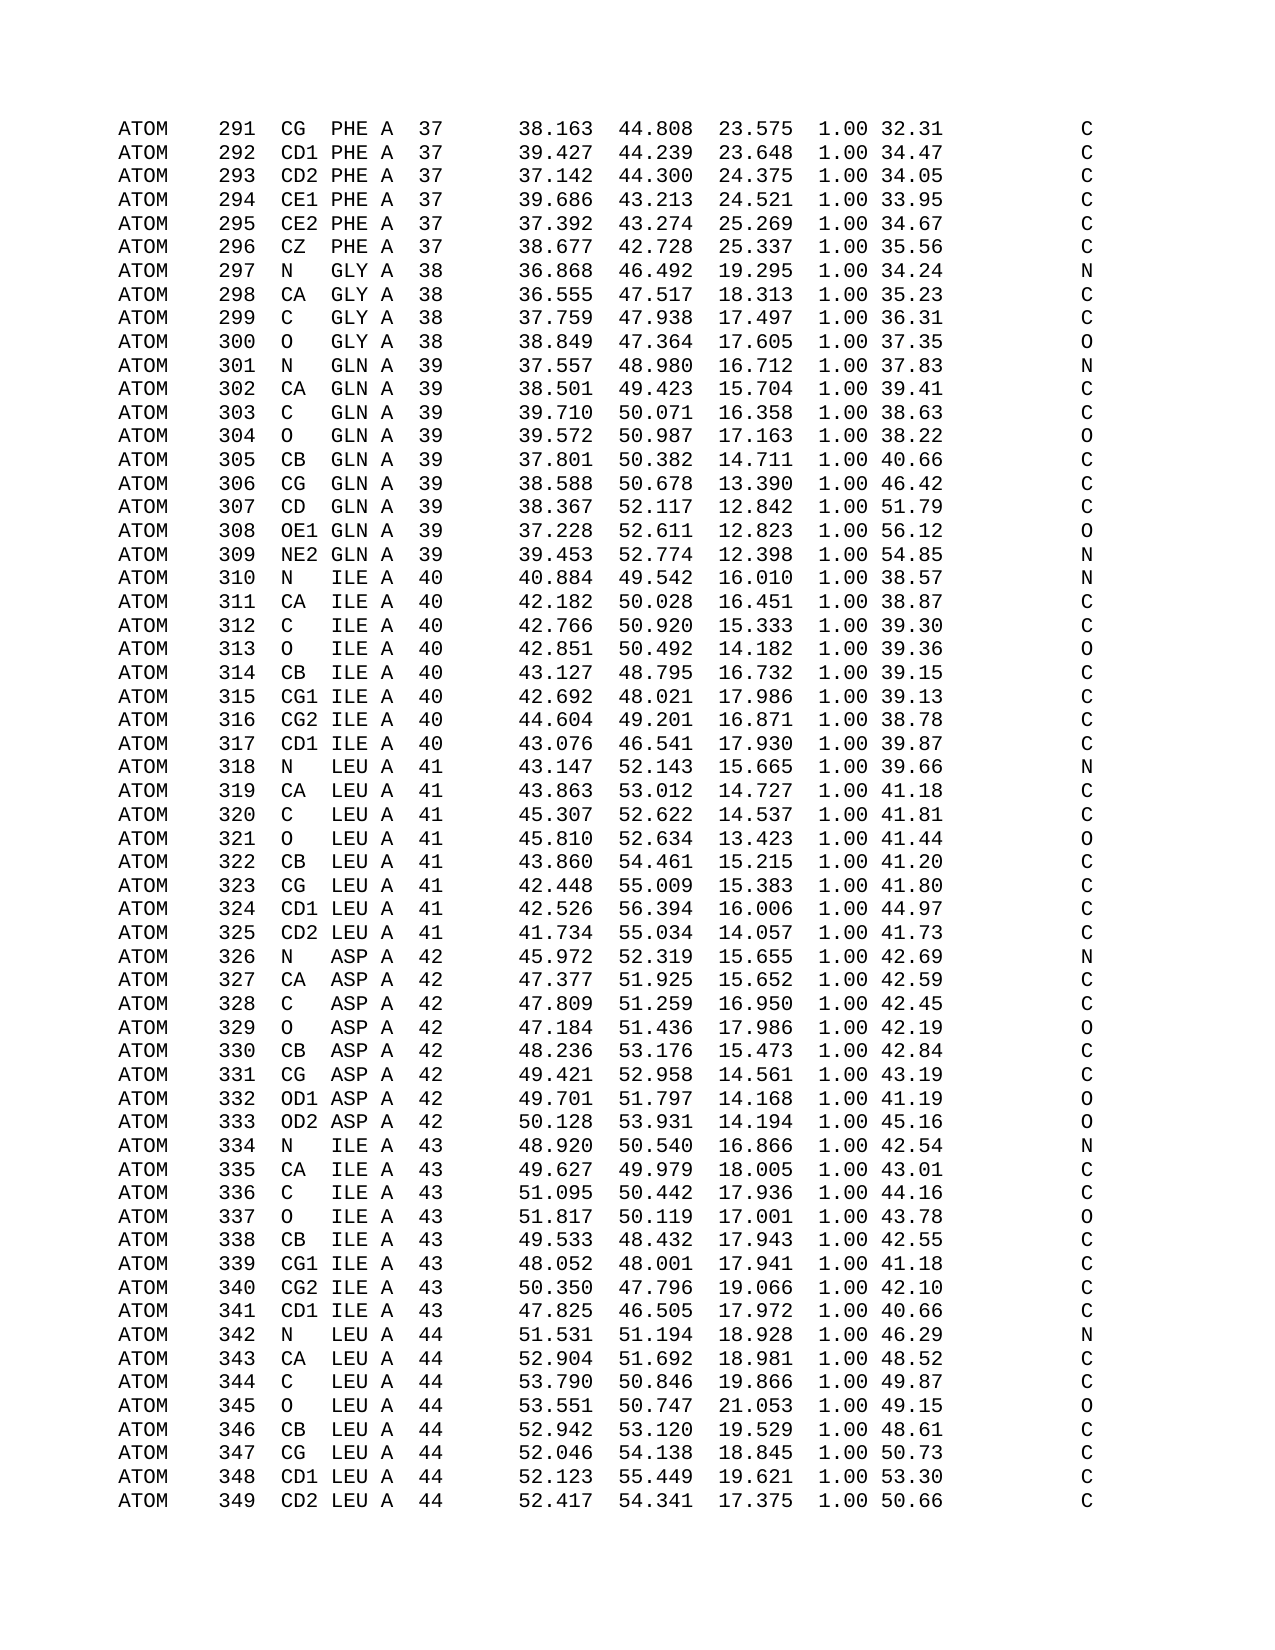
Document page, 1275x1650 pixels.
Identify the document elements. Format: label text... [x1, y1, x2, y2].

text ATOM 336 C ILE A 43 51.095 50.442 17.936 1.00 44.16 C [118, 1182, 1157, 1206]
text ATOM 334 N ILE A 43 48.920 50.540 16.866 1.00 42.54 N [118, 1135, 1157, 1158]
text ATOM 316 CG2 ILE A 40 44.604 49.201 16.871 1.00 38.78 C [118, 709, 1157, 733]
text ATOM 319 CA LEU A 41 43.863 53.012 14.727 1.00 41.18 C [118, 780, 1157, 804]
text ATOM 325 CD2 LEU A 41 41.734 55.034 14.057 1.00 41.73 C [118, 922, 1157, 946]
text ATOM 321 O LEU A 41 45.810 52.634 13.423 1.00 41.44 O [118, 827, 1157, 851]
text ATOM 342 N LEU A 44 51.531 51.194 18.928 1.00 46.29 N [118, 1324, 1157, 1348]
text ATOM 306 CG GLN A 39 38.588 50.678 13.390 1.00 46.42 C [118, 473, 1157, 496]
text ATOM 303 C GLN A 39 39.710 50.071 16.358 1.00 38.63 C [118, 402, 1157, 426]
text ATOM 324 CD1 LEU A 41 42.526 56.394 16.006 1.00 44.97 C [118, 898, 1157, 922]
text ATOM 299 C GLY A 38 37.759 47.938 17.497 1.00 36.31 C [118, 307, 1157, 331]
text ATOM 347 CG LEU A 44 52.046 54.138 18.845 1.00 50.73 C [118, 1442, 1157, 1466]
text ATOM 295 CE2 PHE A 37 37.392 43.274 25.269 1.00 34.67 C [118, 213, 1157, 236]
text ATOM 343 CA LEU A 44 52.904 51.692 18.981 1.00 48.52 C [118, 1348, 1157, 1371]
text ATOM 344 C LEU A 44 53.790 50.846 19.866 1.00 49.87 C [118, 1371, 1157, 1395]
text ATOM 313 O ILE A 40 42.851 50.492 14.182 1.00 39.36 O [118, 638, 1157, 662]
text ATOM 296 CZ PHE A 37 38.677 42.728 25.337 1.00 35.56 C [118, 236, 1157, 260]
text ATOM 326 N ASP A 42 45.972 52.319 15.655 1.00 42.69 N [118, 946, 1157, 969]
text ATOM 335 CA ILE A 43 49.627 49.979 18.005 1.00 43.01 C [118, 1158, 1157, 1182]
text ATOM 346 CB LEU A 44 52.942 53.120 19.529 1.00 48.61 C [118, 1419, 1157, 1442]
text ATOM 318 N LEU A 41 43.147 52.143 15.665 1.00 39.66 N [118, 757, 1157, 780]
text ATOM 317 CD1 ILE A 40 43.076 46.541 17.930 1.00 39.87 C [118, 733, 1157, 757]
text ATOM 312 C ILE A 40 42.766 50.920 15.333 1.00 39.30 C [118, 615, 1157, 638]
text ATOM 332 OD1 ASP A 42 49.701 51.797 14.168 1.00 41.19 O [118, 1088, 1157, 1111]
text ATOM 308 OE1 GLN A 39 37.228 52.611 12.823 1.00 56.12 O [118, 520, 1157, 544]
text ATOM 330 CB ASP A 42 48.236 53.176 15.473 1.00 42.84 C [118, 1040, 1157, 1064]
text ATOM 322 CB LEU A 41 43.860 54.461 15.215 1.00 41.20 C [118, 851, 1157, 875]
text ATOM 341 CD1 ILE A 43 47.825 46.505 17.972 1.00 40.66 C [118, 1300, 1157, 1324]
text ATOM 348 CD1 LEU A 44 52.123 55.449 19.621 1.00 53.30 C [118, 1466, 1157, 1489]
text ATOM 315 CG1 ILE A 40 42.692 48.021 17.986 1.00 39.13 C [118, 686, 1157, 709]
text ATOM 327 CA ASP A 42 47.377 51.925 15.652 1.00 42.59 C [118, 969, 1157, 993]
text ATOM 292 CD1 PHE A 37 39.427 44.239 23.648 1.00 34.47 C [118, 142, 1157, 165]
text ATOM 339 CG1 ILE A 43 48.052 48.001 17.941 1.00 41.18 C [118, 1253, 1157, 1277]
text ATOM 337 O ILE A 43 51.817 50.119 17.001 1.00 43.78 O [118, 1206, 1157, 1229]
text ATOM 302 CA GLN A 39 38.501 49.423 15.704 1.00 39.41 C [118, 378, 1157, 402]
text ATOM 331 CG ASP A 42 49.421 52.958 14.561 1.00 43.19 C [118, 1064, 1157, 1088]
text ATOM 294 CE1 PHE A 37 39.686 43.213 24.521 1.00 33.95 C [118, 189, 1157, 213]
text ATOM 314 CB ILE A 40 43.127 48.795 16.732 1.00 39.15 C [118, 662, 1157, 686]
text ATOM 311 CA ILE A 40 42.182 50.028 16.451 1.00 38.87 C [118, 591, 1157, 615]
text ATOM 291 CG PHE A 37 38.163 44.808 23.575 1.00 32.31 C [118, 118, 1157, 142]
text ATOM 309 NE2 GLN A 39 39.453 52.774 12.398 1.00 54.85 N [118, 544, 1157, 567]
text ATOM 293 CD2 PHE A 37 37.142 44.300 24.375 1.00 34.05 C [118, 165, 1157, 189]
text ATOM 297 N GLY A 38 36.868 46.492 19.295 1.00 34.24 N [118, 260, 1157, 284]
text ATOM 301 N GLN A 39 37.557 48.980 16.712 1.00 37.83 N [118, 354, 1157, 378]
text ATOM 305 CB GLN A 39 37.801 50.382 14.711 1.00 40.66 C [118, 449, 1157, 473]
text ATOM 338 CB ILE A 43 49.533 48.432 17.943 1.00 42.55 C [118, 1229, 1157, 1253]
text ATOM 349 CD2 LEU A 44 52.417 54.341 17.375 1.00 50.66 C [118, 1489, 1157, 1513]
text ATOM 300 O GLY A 38 38.849 47.364 17.605 1.00 37.35 O [118, 331, 1157, 354]
text ATOM 310 N ILE A 40 40.884 49.542 16.010 1.00 38.57 N [118, 567, 1157, 591]
text ATOM 298 CA GLY A 38 36.555 47.517 18.313 1.00 35.23 C [118, 284, 1157, 307]
text ATOM 328 C ASP A 42 47.809 51.259 16.950 1.00 42.45 C [118, 993, 1157, 1017]
text ATOM 304 O GLN A 39 39.572 50.987 17.163 1.00 38.22 O [118, 426, 1157, 449]
text ATOM 333 OD2 ASP A 42 50.128 53.931 14.194 1.00 45.16 O [118, 1111, 1157, 1135]
text ATOM 323 CG LEU A 41 42.448 55.009 15.383 1.00 41.80 C [118, 875, 1157, 898]
text ATOM 307 CD GLN A 39 38.367 52.117 12.842 1.00 51.79 C [118, 496, 1157, 520]
text ATOM 329 O ASP A 42 47.184 51.436 17.986 1.00 42.19 O [118, 1017, 1157, 1040]
text ATOM 345 O LEU A 44 53.551 50.747 21.053 1.00 49.15 O [118, 1395, 1157, 1419]
text ATOM 320 C LEU A 41 45.307 52.622 14.537 1.00 41.81 C [118, 804, 1157, 827]
text ATOM 340 CG2 ILE A 43 50.350 47.796 19.066 1.00 42.10 C [118, 1277, 1157, 1300]
